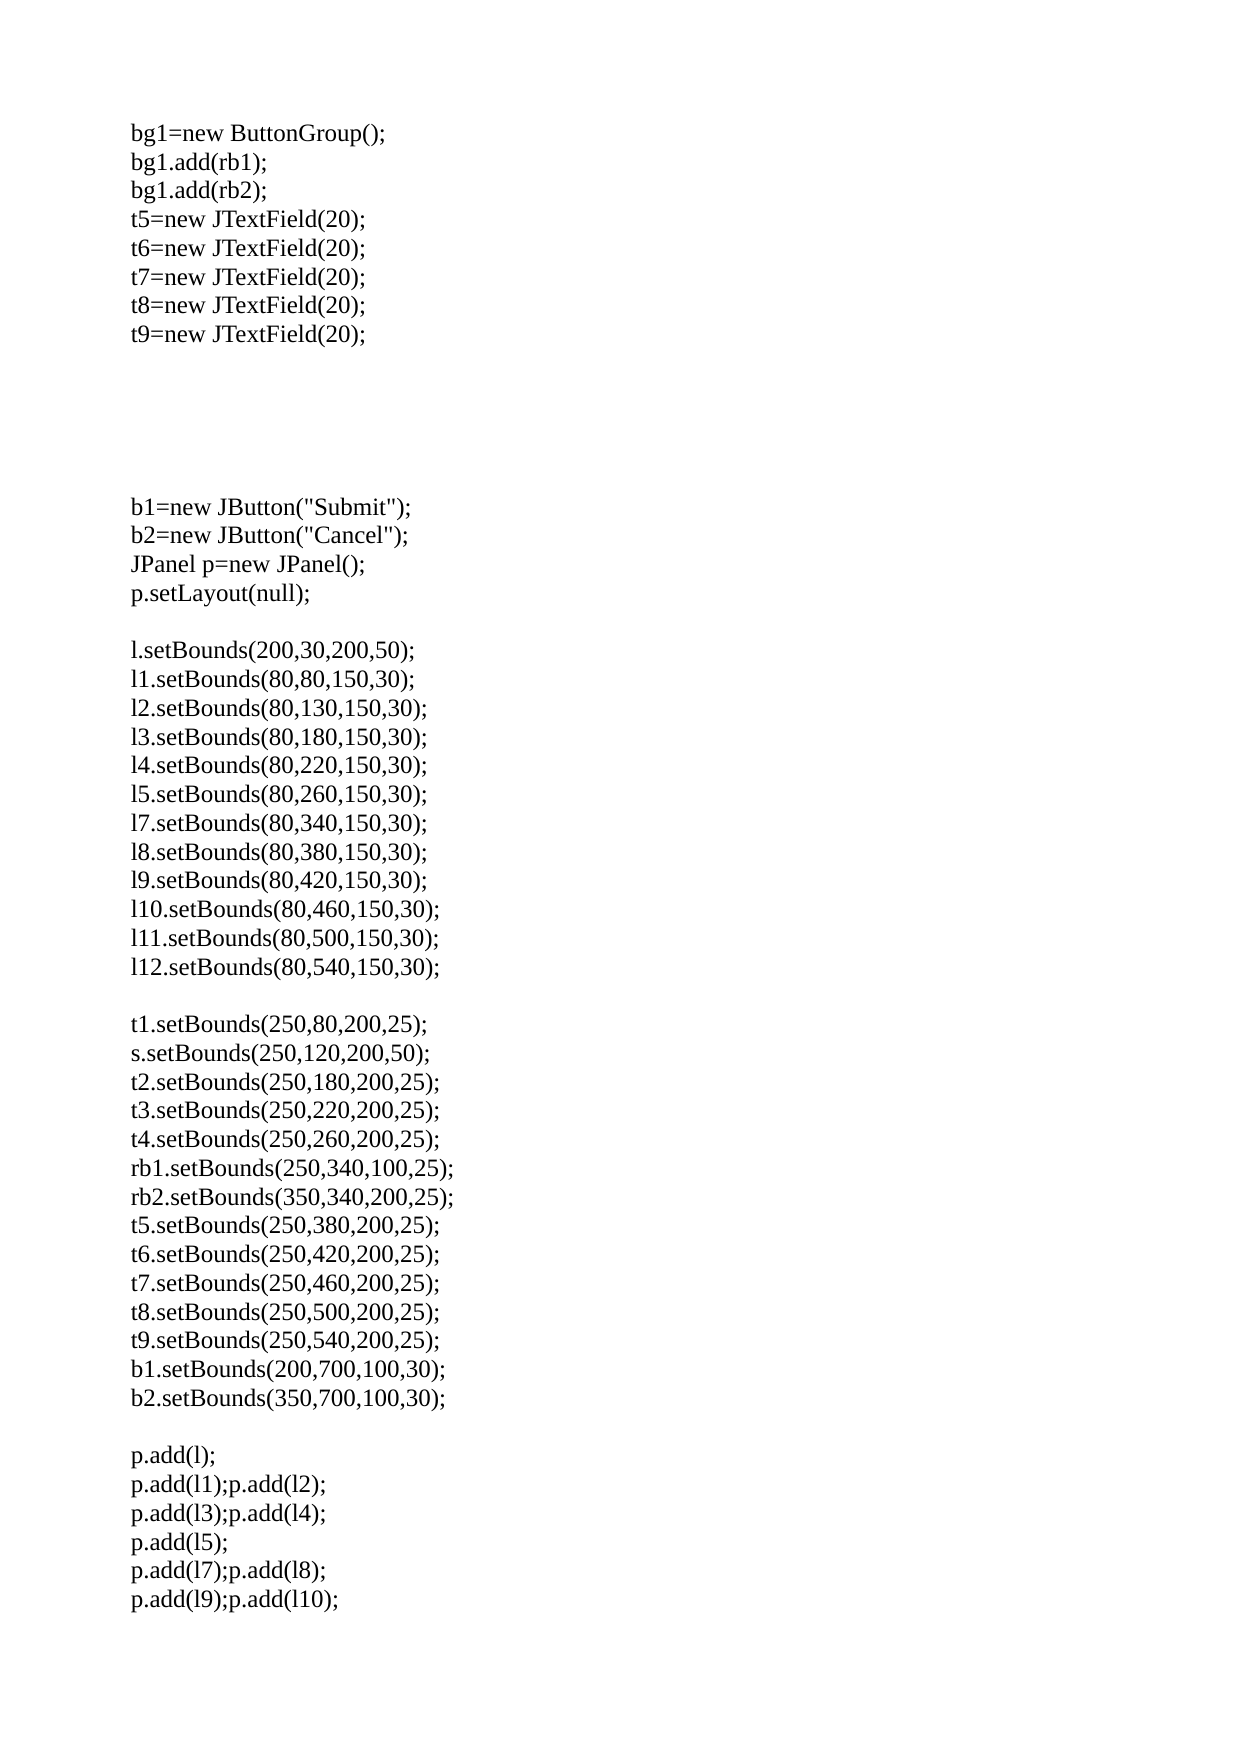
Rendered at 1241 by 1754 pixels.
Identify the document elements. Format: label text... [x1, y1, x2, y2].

text rb2.setBounds(350,340,200,25); [118, 1182, 1122, 1211]
text l.setBounds(200,30,200,50); [118, 636, 1122, 664]
text t3.setBounds(250,220,200,25); [118, 1096, 1122, 1124]
text p.add(l); [118, 1441, 1122, 1469]
text p.add(l9);p.add(l10); [118, 1584, 1122, 1613]
text JPanel p=new JPanel(); [118, 549, 1122, 578]
text l5.setBounds(80,260,150,30); [118, 779, 1122, 808]
text l7.setBounds(80,340,150,30); [118, 808, 1122, 837]
text rb1.setBounds(250,340,100,25); [118, 1153, 1122, 1182]
text p.setLayout(null); [118, 578, 1122, 607]
text l1.setBounds(80,80,150,30); [118, 664, 1122, 693]
text t2.setBounds(250,180,200,25); [118, 1067, 1122, 1096]
text l9.setBounds(80,420,150,30); [118, 866, 1122, 894]
text p.add(l5); [118, 1527, 1122, 1556]
text l4.setBounds(80,220,150,30); [118, 751, 1122, 779]
text t7.setBounds(250,460,200,25); [118, 1268, 1122, 1297]
text bg1.add(rb2); [118, 176, 1122, 204]
text t6.setBounds(250,420,200,25); [118, 1239, 1122, 1268]
text l10.setBounds(80,460,150,30); [118, 894, 1122, 923]
text bg1=new ButtonGroup(); [118, 118, 1122, 147]
text s.setBounds(250,120,200,50); [118, 1038, 1122, 1067]
text t8.setBounds(250,500,200,25); [118, 1297, 1122, 1326]
text t8=new JTextField(20); [118, 291, 1122, 319]
text t5=new JTextField(20); [118, 204, 1122, 233]
text bg1.add(rb1); [118, 147, 1122, 176]
text b2.setBounds(350,700,100,30); [118, 1383, 1122, 1412]
text b1.setBounds(200,700,100,30); [118, 1354, 1122, 1383]
text t1.setBounds(250,80,200,25); [118, 1009, 1122, 1038]
text t9=new JTextField(20); [118, 319, 1122, 348]
text t9.setBounds(250,540,200,25); [118, 1326, 1122, 1354]
text p.add(l7);p.add(l8); [118, 1556, 1122, 1584]
text p.add(l3);p.add(l4); [118, 1498, 1122, 1527]
text b2=new JButton("Cancel"); [118, 521, 1122, 549]
text t4.setBounds(250,260,200,25); [118, 1124, 1122, 1153]
text l12.setBounds(80,540,150,30); [118, 952, 1122, 981]
text t7=new JTextField(20); [118, 262, 1122, 291]
text t5.setBounds(250,380,200,25); [118, 1211, 1122, 1239]
text t6=new JTextField(20); [118, 233, 1122, 262]
text l8.setBounds(80,380,150,30); [118, 837, 1122, 866]
text l3.setBounds(80,180,150,30); [118, 722, 1122, 751]
text l2.setBounds(80,130,150,30); [118, 693, 1122, 722]
text b1=new JButton("Submit"); [118, 492, 1122, 521]
text p.add(l1);p.add(l2); [118, 1469, 1122, 1498]
text l11.setBounds(80,500,150,30); [118, 923, 1122, 952]
